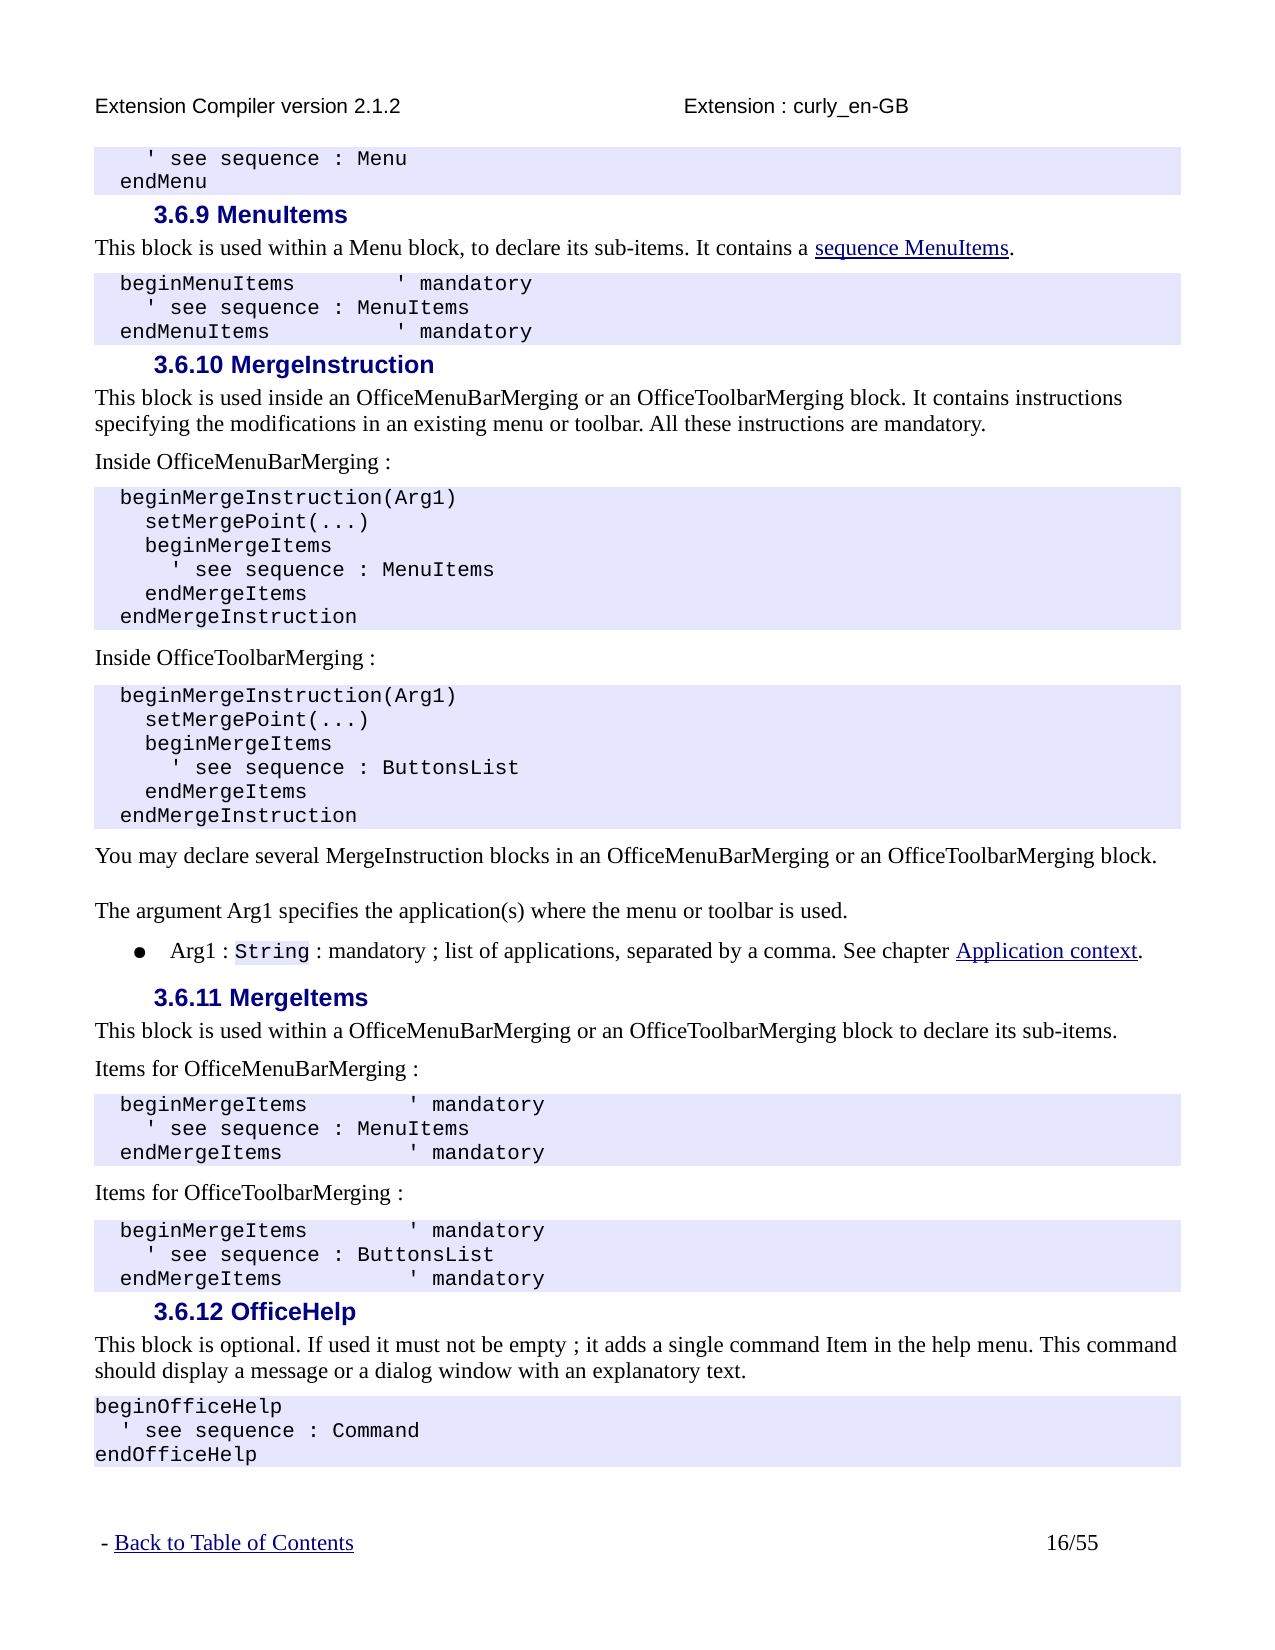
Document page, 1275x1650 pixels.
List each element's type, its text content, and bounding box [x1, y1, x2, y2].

text Inside OfficeToolbarMerging : [94, 645, 1181, 671]
list Arg1 : String : mandatory ; list of applications, separated by a comma. See chapter Application context. [132, 938, 1181, 965]
subtitle OfficeHelp [153, 1298, 1181, 1326]
text You may declare several MergeInstruction blocks in an OfficeMenuBarMerging or an OfficeToolbarMerging block. [94, 843, 1181, 869]
text endMergeItems ' mandatory [94, 1268, 1181, 1292]
text ' see sequence : ButtonsList [94, 757, 1181, 781]
text beginMergeItems ' mandatory [94, 1220, 1181, 1244]
text beginOfficeHelp [94, 1396, 1181, 1419]
text Items for OfficeToolbarMerging : [94, 1180, 1181, 1206]
text Inside OfficeMenuBarMerging : [94, 449, 1181, 474]
text ' see sequence : MenuItems [94, 558, 1181, 582]
text beginMenuItems ' mandatory [94, 273, 1181, 297]
text endMergeItems [94, 582, 1181, 606]
text beginMergeInstruction(Arg1) [94, 685, 1181, 709]
text setMergePoint(...) [94, 709, 1181, 733]
text endMenu [94, 171, 1181, 195]
text beginMergeItems [94, 534, 1181, 558]
text This block is optional. If used it must not be empty ; it adds a single command Item in the help menu. This command should display a message or a dialog window with an explanatory text. [94, 1332, 1181, 1383]
text beginMergeItems ' mandatory [94, 1094, 1181, 1118]
text ' see sequence : ButtonsList [94, 1244, 1181, 1268]
subtitle MenuItems [153, 201, 1181, 229]
text ' see sequence : Command [94, 1419, 1181, 1443]
text ' see sequence : MenuItems [94, 297, 1181, 321]
text This block is used within a OfficeMenuBarMerging or an OfficeToolbarMerging block to declare its sub-items. [94, 1018, 1181, 1043]
text endMergeInstruction [94, 805, 1181, 829]
text endOfficeHelp [94, 1443, 1181, 1467]
text ' see sequence : MenuItems [94, 1118, 1181, 1142]
text This block is used inside an OfficeMenuBarMerging or an OfficeToolbarMerging block. It contains instructions specifying the modifications in an existing menu or toolbar. All these instructions are mandatory. [94, 385, 1181, 436]
text endMergeItems ' mandatory [94, 1142, 1181, 1166]
text This block is used within a Menu block, to declare its sub-items. It contains a sequence MenuItems. [94, 235, 1181, 261]
subtitle MergeInstruction [153, 351, 1181, 379]
text ' see sequence : Menu [94, 147, 1181, 171]
text Items for OfficeMenuBarMerging : [94, 1056, 1181, 1081]
text beginMergeItems [94, 733, 1181, 757]
text endMergeItems [94, 781, 1181, 805]
text The argument Arg1 specifies the application(s) where the menu or toolbar is used. [94, 898, 1181, 924]
text endMergeInstruction [94, 606, 1181, 630]
text beginMergeInstruction(Arg1) [94, 487, 1181, 511]
text setMergePoint(...) [94, 511, 1181, 534]
text endMenuItems ' mandatory [94, 321, 1181, 345]
subtitle MergeItems [153, 984, 1181, 1012]
